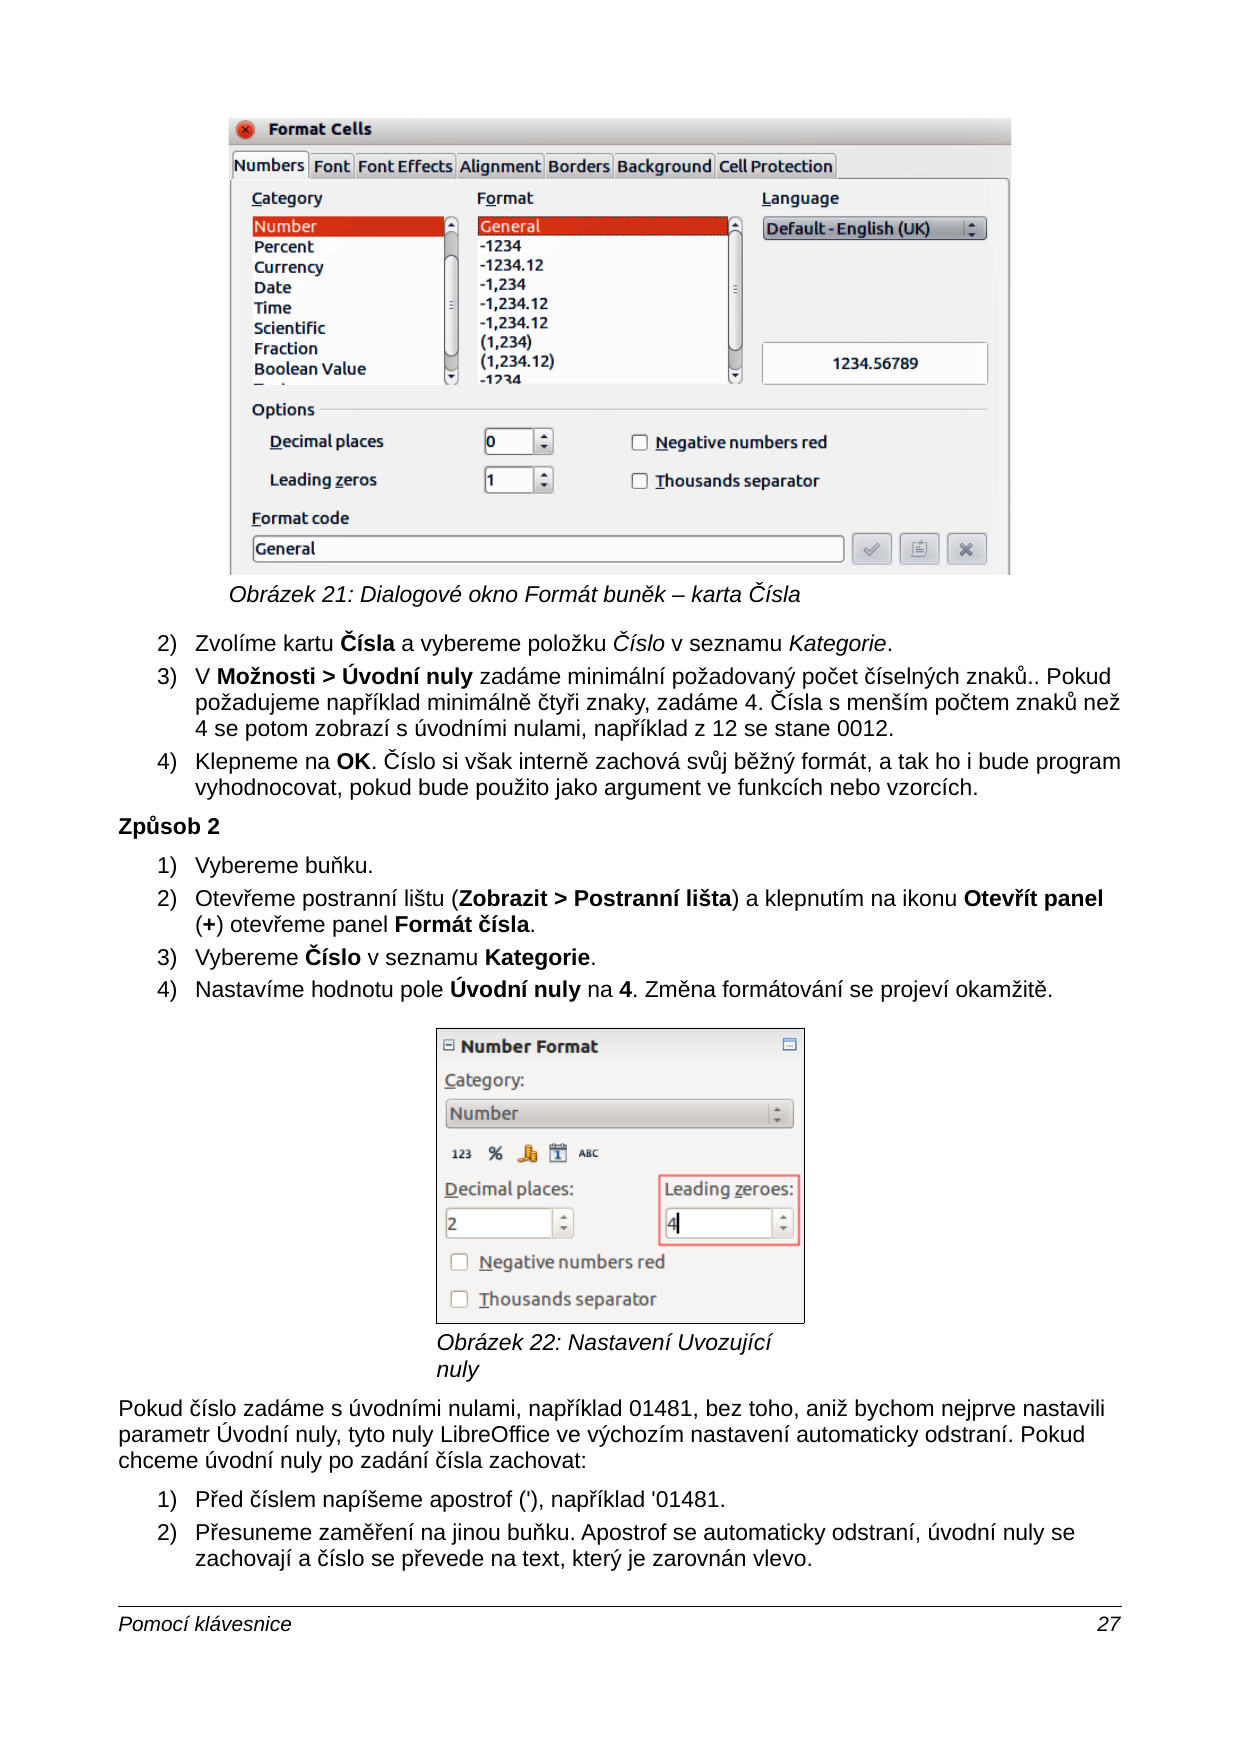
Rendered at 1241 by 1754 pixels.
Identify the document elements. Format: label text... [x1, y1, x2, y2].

list Klepneme na OK. Číslo si však interně zachová svůj běžný formát, a tak ho i bude program vyhodnocovat, pokud bude použito jako argument ve funkcích nebo vzorcích. [177, 748, 1122, 801]
list Před číslem napíšeme apostrof ('), například '01481. [177, 1486, 1122, 1512]
list Otevřeme postranní lištu (Zobrazit > Postranní lišta) a klepnutím na ikonu Otevřít panel (+) otevřeme panel Formát čísla. [177, 885, 1122, 937]
picture [228, 118, 1012, 575]
picture [437, 1029, 804, 1323]
text Obrázek 22: Nastavení Uvozující nuly [436, 1329, 804, 1382]
text Obrázek 21: Dialogové okno Formát buněk – karta Čísla [229, 581, 1012, 607]
list Přesuneme zaměření na jinou buňku. Apostrof se automaticky odstraní, úvodní nuly se zachovají a číslo se převede na text, který je zarovnán vlevo. [177, 1519, 1122, 1571]
text Způsob 2 [118, 813, 1122, 839]
list Zvolíme kartu Čísla a vybereme položku Číslo v seznamu Kategorie. [177, 630, 1122, 656]
list V Možnosti > Úvodní nuly zadáme minimální požadovaný počet číselných znaků.. Pokud požadujeme například minimálně čtyři znaky, zadáme 4. Čísla s menším počtem znaků než 4 se potom zobrazí s úvodními nulami, například z 12 se stane 0012. [177, 663, 1122, 742]
list Vybereme Číslo v seznamu Kategorie. [177, 944, 1122, 970]
list Nastavíme hodnotu pole Úvodní nuly na 4. Změna formátování se projeví okamžitě. [177, 976, 1122, 1003]
text Pokud číslo zadáme s úvodními nulami, například 01481, bez toho, aniž bychom nejprve nastavili parametr Úvodní nuly, tyto nuly LibreOffice ve výchozím nastavení automaticky odstraní. Pokud chceme úvodní nuly po zadání čísla zachovat: [118, 1394, 1122, 1474]
list Vybereme buňku. [177, 852, 1122, 878]
